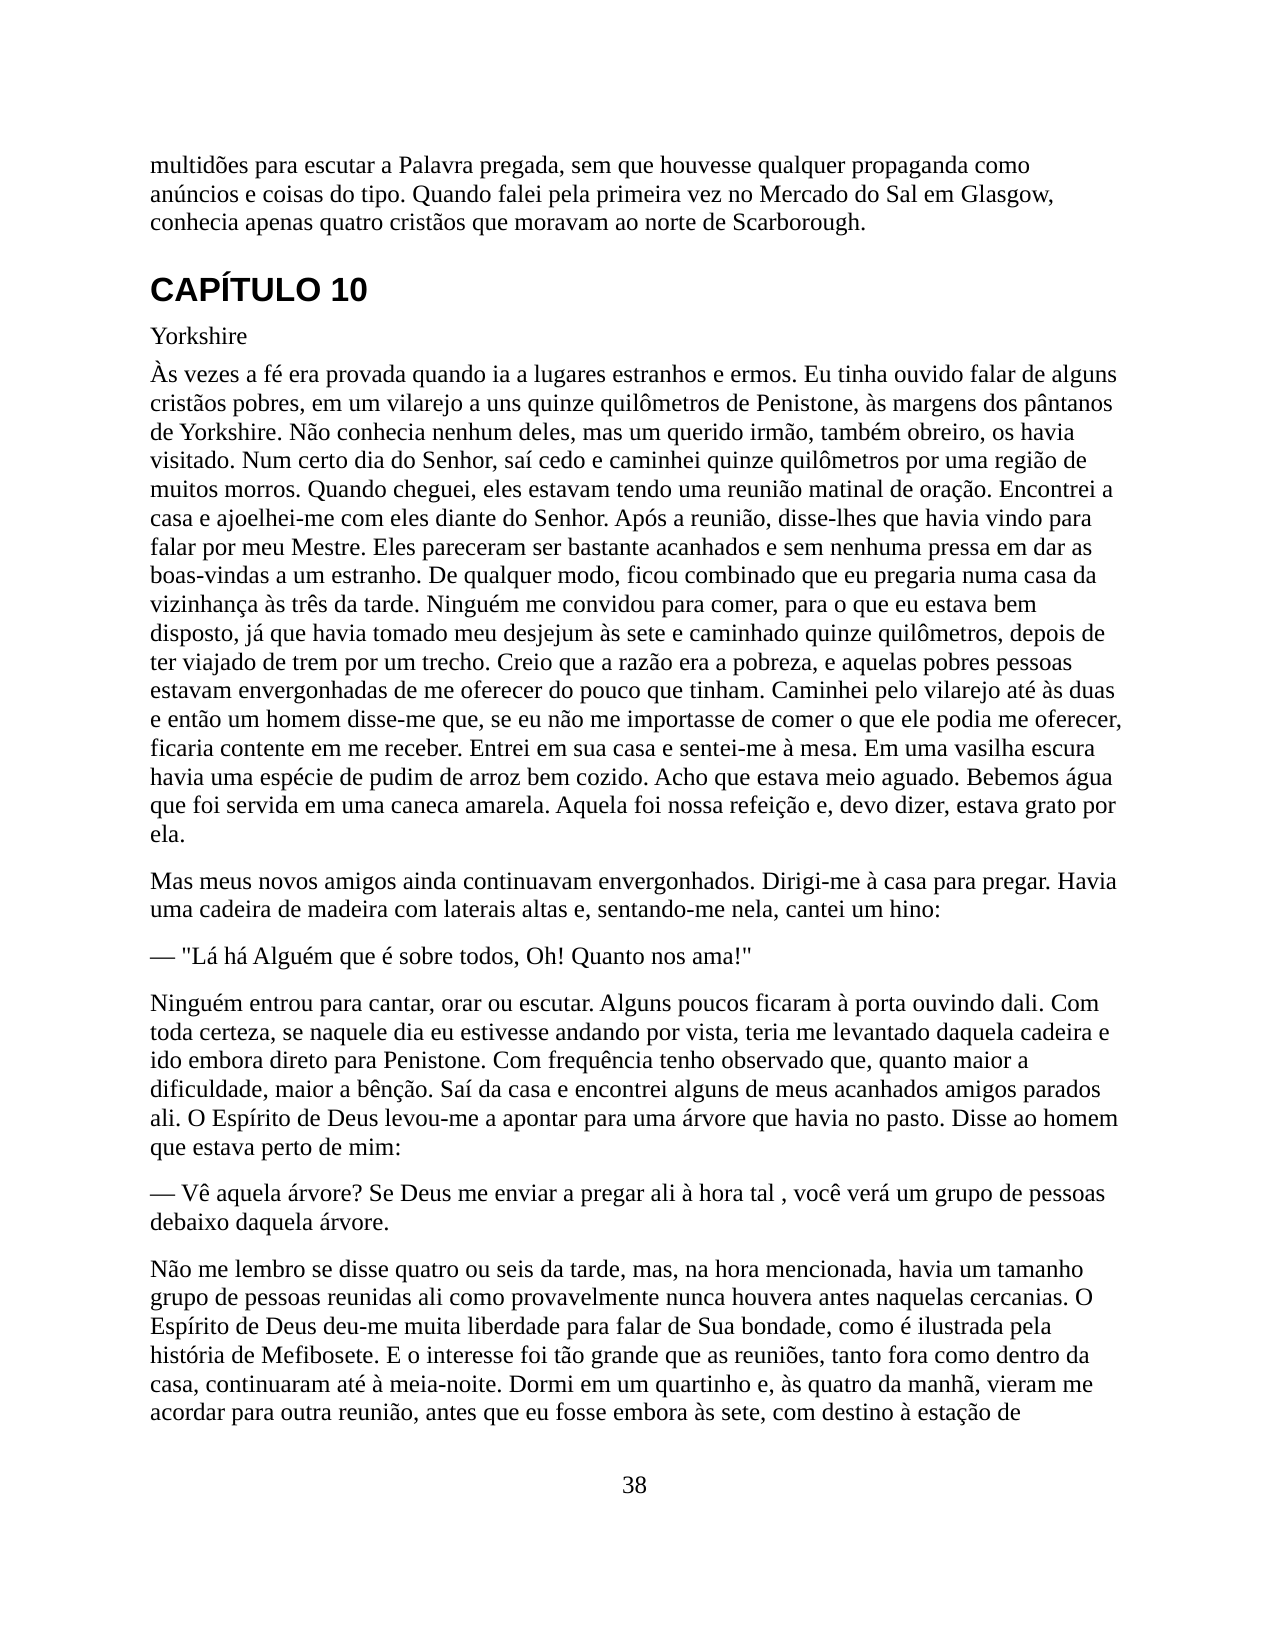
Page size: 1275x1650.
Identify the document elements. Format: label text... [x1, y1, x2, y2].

text — Vê aquela árvore? Se Deus me enviar a pregar ali à hora tal , você verá um grupo de pessoas debaixo daquela árvore. [150, 1178, 1125, 1236]
text Às vezes a fé era provada quando ia a lugares estranhos e ermos. Eu tinha ouvido falar de alguns cristãos pobres, em um vilarejo a uns quinze quilômetros de Penistone, às margens dos pântanos de Yorkshire. Não conhecia nenhum deles, mas um querido irmão, também obreiro, os havia visitado. Num certo dia do Senhor, saí cedo e caminhei quinze quilômetros por uma região de muitos morros. Quando cheguei, eles estavam tendo uma reunião matinal de oração. Encontrei a casa e ajoelhei-me com eles diante do Senhor. Após a reunião, disse-lhes que havia vindo para falar por meu Mestre. Eles pareceram ser bastante acanhados e sem nenhuma pressa em dar as boas-vindas a um estranho. De qualquer modo, ficou combinado que eu pregaria numa casa da vizinhança às três da tarde. Ninguém me convidou para comer, para o que eu estava bem disposto, já que havia tomado meu desjejum às sete e caminhado quinze quilômetros, depois de ter viajado de trem por um trecho. Creio que a razão era a pobreza, e aquelas pobres pessoas estavam envergonhadas de me oferecer do pouco que tinham. Caminhei pelo vilarejo até às duas e então um homem disse-me que, se eu não me importasse de comer o que ele podia me oferecer, ficaria contente em me receber. Entrei em sua casa e sentei-me à mesa. Em uma vasilha escura havia uma espécie de pudim de arroz bem cozido. Acho que estava meio aguado. Bebemos água que foi servida em uma caneca amarela. Aquela foi nossa refeição e, devo dizer, estava grato por ela. [150, 359, 1125, 848]
text Yorkshire [150, 321, 1125, 350]
text — "Lá há Alguém que é sobre todos, Oh! Quanto nos ama!" [150, 941, 1125, 970]
text Ninguém entrou para cantar, orar ou escutar. Alguns poucos ficaram à porta ouvindo dali. Com toda certeza, se naquele dia eu estivesse andando por vista, teria me levantado daquela cadeira e ido embora direto para Penistone. Com frequência tenho observado que, quanto maior a dificuldade, maior a bênção. Saí da casa e encontrei alguns de meus acanhados amigos parados ali. O Espírito de Deus levou-me a apontar para uma árvore que havia no pasto. Disse ao homem que estava perto de mim: [150, 988, 1125, 1160]
text multidões para escutar a Palavra pregada, sem que houvesse qualquer propaganda como anúncios e coisas do tipo. Quando falei pela primeira vez no Mercado do Sal em Glasgow, conhecia apenas quatro cristãos que moravam ao norte de Scarborough. [150, 150, 1125, 236]
text Mas meus novos amigos ainda continuavam envergonhados. Dirigi-me à casa para pregar. Havia uma cadeira de madeira com laterais altas e, sentando-me nela, cantei um hino: [150, 866, 1125, 923]
text Não me lembro se disse quatro ou seis da tarde, mas, na hora mencionada, havia um tamanho grupo de pessoas reunidas ali como provavelmente nunca houvera antes naquelas cercanias. O Espírito de Deus deu-me muita liberdade para falar de Sua bondade, como é ilustrada pela história de Mefibosete. E o interesse foi tão grande que as reuniões, tanto fora como dentro da casa, continuaram até à meia-noite. Dormi em um quartinho e, às quatro da manhã, vieram me acordar para outra reunião, antes que eu fosse embora às sete, com destino à estação de [150, 1254, 1125, 1426]
subtitle CAPÍTULO 10 [150, 270, 1125, 309]
